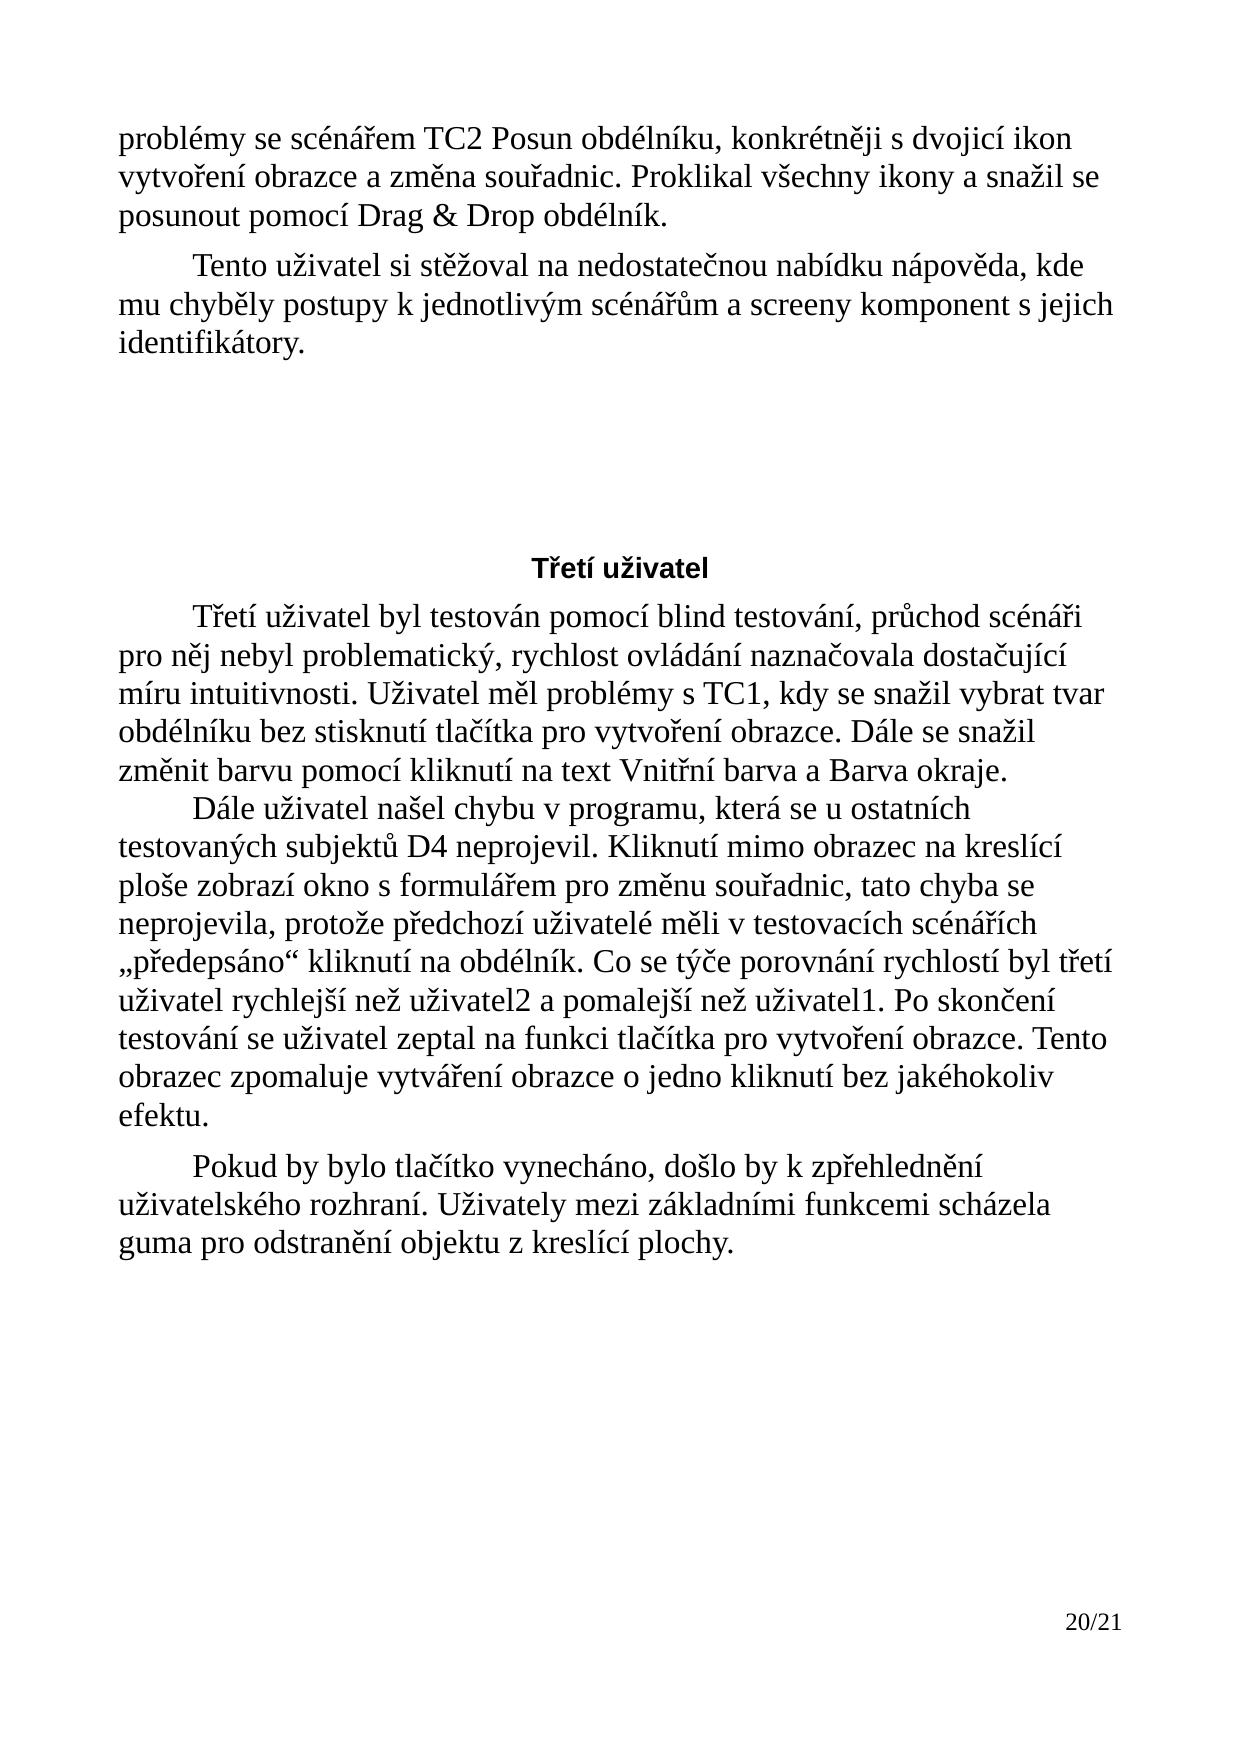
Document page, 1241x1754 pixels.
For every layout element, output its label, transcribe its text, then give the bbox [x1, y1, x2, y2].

text Tento uživatel si stěžoval na nedostatečnou nabídku nápověda, kde mu chyběly postupy k jednotlivým scénářům a screeny komponent s jejich identifikátory. [118, 246, 1122, 361]
text Pokud by bylo tlačítko vynecháno, došlo by k zpřehlednění uživatelského rozhraní. Uživately mezi základními funkcemi scházela guma pro odstranění objektu z kreslící plochy. [118, 1146, 1122, 1261]
text Třetí uživatel byl testován pomocí blind testování, průchod scénáři pro něj nebyl problematický, rychlost ovládání naznačovala dostačující míru intuitivnosti. Uživatel měl problémy s TC1, kdy se snažil vybrat tvar obdélníku bez stisknutí tlačítka pro vytvoření obrazce. Dále se snažil změnit barvu pomocí kliknutí na text Vnitřní barva a Barva okraje. Dále uživatel našel chybu v programu, která se u ostatních testovaných subjektů D4 neprojevil. Kliknutí mimo obrazec na kreslící ploše zobrazí okno s formulářem pro změnu souřadnic, tato chyba se neprojevila, protože předchozí uživatelé měli v testovacích scénářích „předepsáno“ kliknutí na obdélník. Co se týče porovnání rychlostí byl třetí uživatel rychlejší než uživatel2 a pomalejší než uživatel1. Po skončení testování se uživatel zeptal na funkci tlačítka pro vytvoření obrazce. Tento obrazec zpomaluje vytváření obrazce o jedno kliknutí bez jakéhokoliv efektu. [118, 597, 1122, 1133]
subtitle Třetí uživatel [118, 551, 1122, 584]
text problémy se scénářem TC2 Posun obdélníku, konkrétněji s dvojicí ikon vytvoření obrazce a změna souřadnic. Proklikal všechny ikony a snažil se posunout pomocí Drag & Drop obdélník. [118, 118, 1122, 233]
